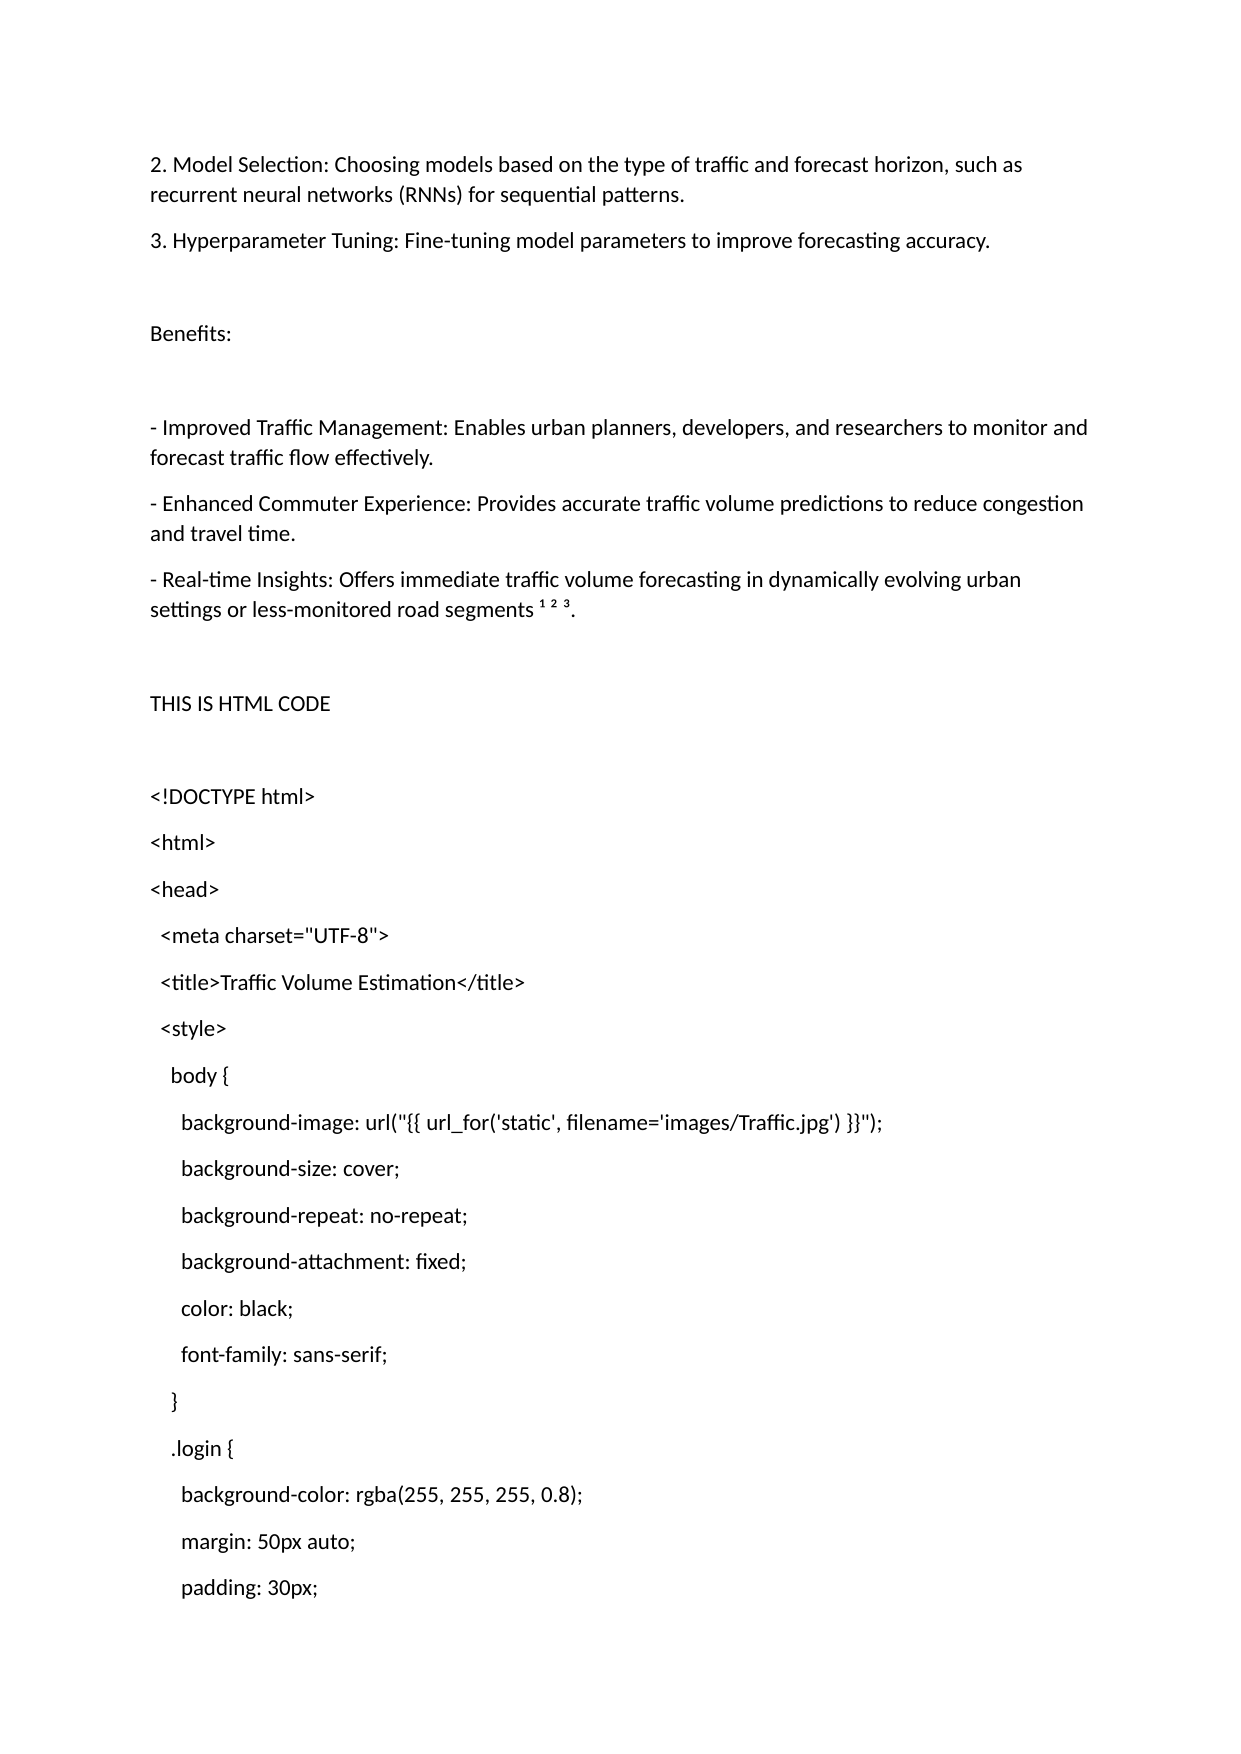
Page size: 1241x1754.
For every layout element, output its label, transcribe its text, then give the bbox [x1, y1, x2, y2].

text - Real-time Insights: Offers immediate traffic volume forecasting in dynamically evolving urban settings or less-monitored road segments ¹ ² ³. [150, 566, 1090, 623]
text Benefits: [150, 319, 1090, 348]
text padding: 30px; [150, 1573, 1090, 1601]
text - Enhanced Commuter Experience: Provides accurate traffic volume predictions to reduce congestion and travel time. [150, 489, 1090, 547]
text font-family: sans-serif; [150, 1341, 1090, 1368]
text margin: 50px auto; [150, 1527, 1090, 1555]
text background-color: rgba(255, 255, 255, 0.8); [150, 1480, 1090, 1508]
text 2. Model Selection: Choosing models based on the type of traffic and forecast horizon, such as recurrent neural networks (RNNs) for sequential patterns. [150, 150, 1090, 208]
text <title>Traffic Volume Estimation</title> [150, 968, 1090, 996]
text .login { [150, 1434, 1090, 1462]
text 3. Hyperparameter Tuning: Fine-tuning model parameters to improve forecasting accuracy. [150, 226, 1090, 254]
text } [150, 1387, 1090, 1415]
text color: black; [150, 1294, 1090, 1322]
text background-repeat: no-repeat; [150, 1201, 1090, 1229]
text background-image: url("{{ url_for('static', filename='images/Traffic.jpg') }}"); [150, 1108, 1090, 1136]
text body { [150, 1061, 1090, 1089]
text <!DOCTYPE html> [150, 782, 1090, 810]
text <meta charset="UTF-8"> [150, 921, 1090, 949]
text background-attachment: fixed; [150, 1247, 1090, 1275]
text <head> [150, 875, 1090, 903]
text <style> [150, 1014, 1090, 1043]
text background-size: cover; [150, 1154, 1090, 1182]
text - Improved Traffic Management: Enables urban planners, developers, and researchers to monitor and forecast traffic flow effectively. [150, 413, 1090, 471]
text THIS IS HTML CODE [150, 689, 1090, 717]
text <html> [150, 828, 1090, 856]
